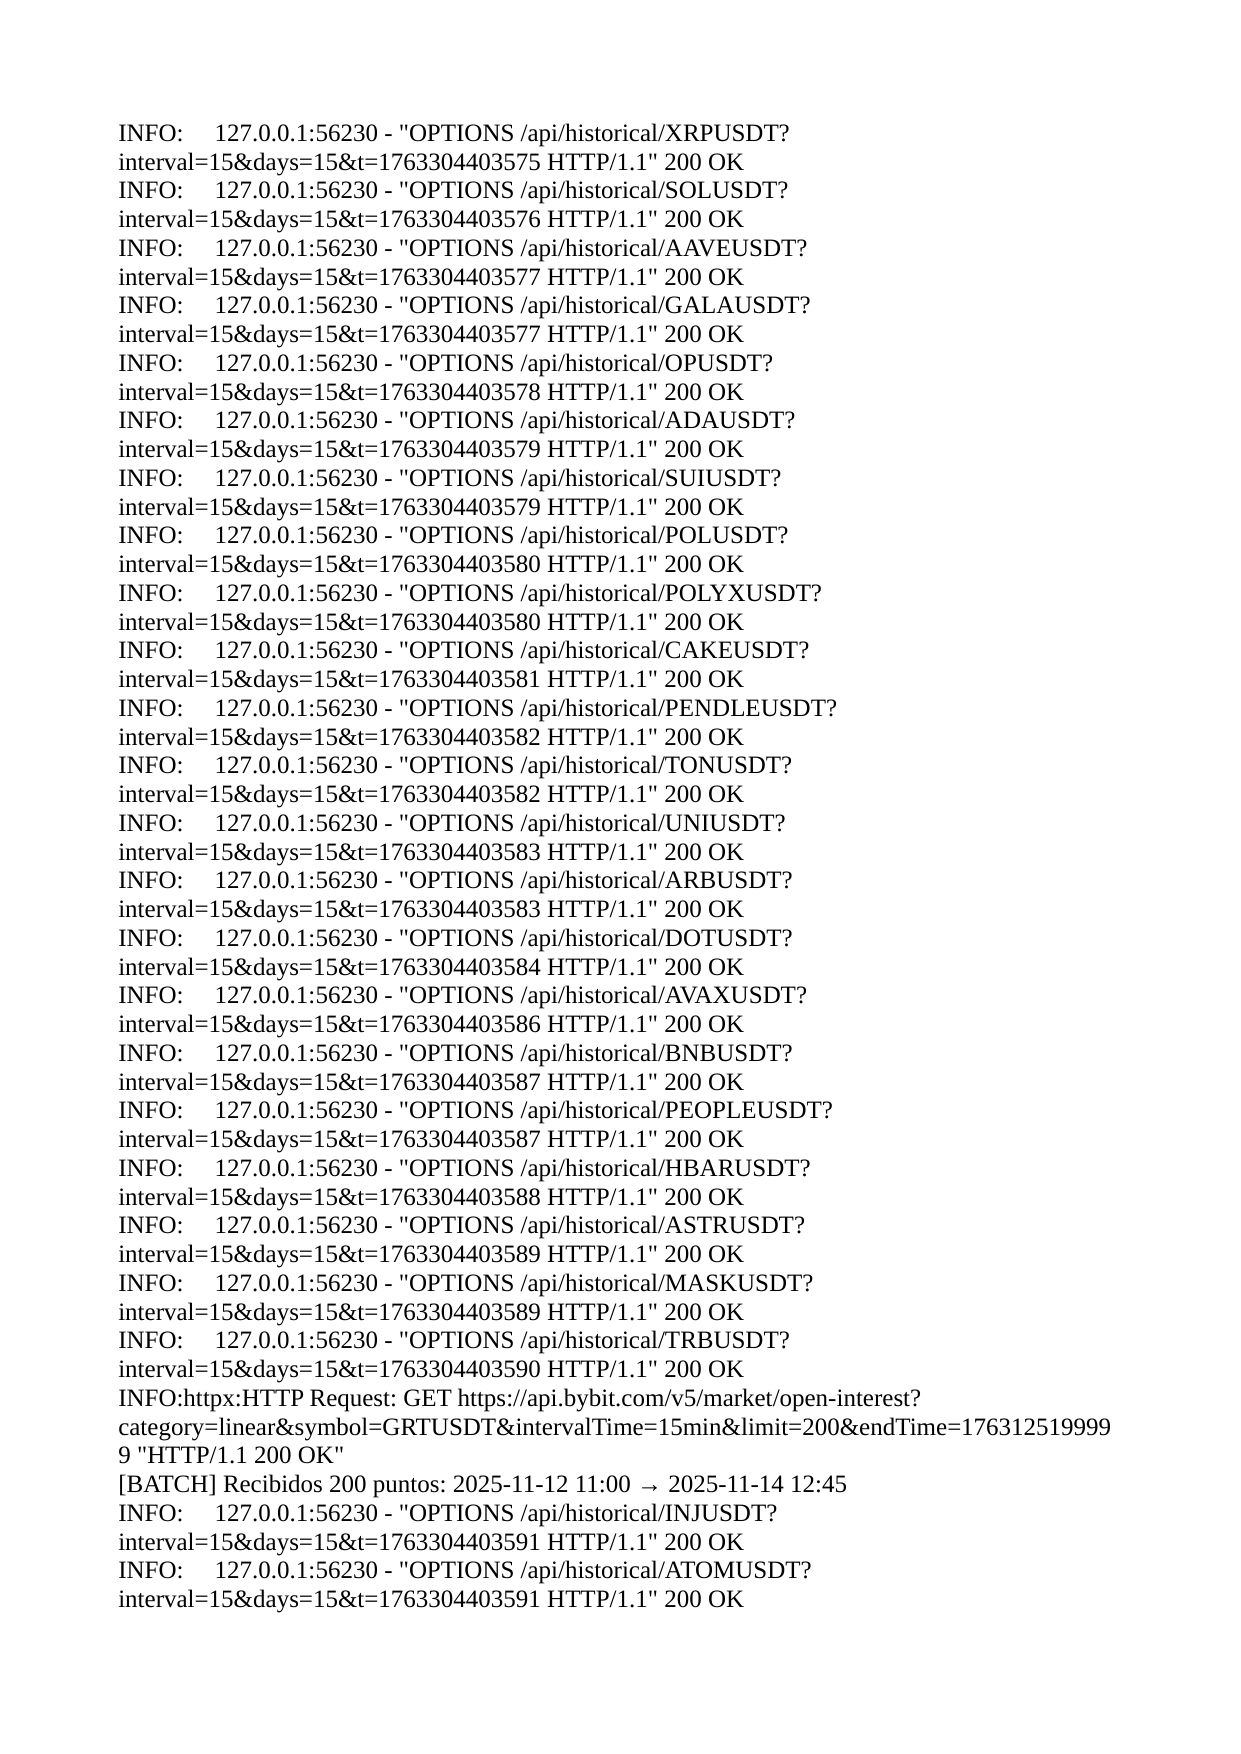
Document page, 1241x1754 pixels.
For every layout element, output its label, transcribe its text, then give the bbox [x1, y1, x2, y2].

text INFO: 127.0.0.1:56230 - "OPTIONS /api/historical/TRBUSDT?interval=15&days=15&t=1763304403590 HTTP/1.1" 200 OK [118, 1326, 1122, 1383]
text INFO: 127.0.0.1:56230 - "OPTIONS /api/historical/OPUSDT?interval=15&days=15&t=1763304403578 HTTP/1.1" 200 OK [118, 348, 1122, 406]
text INFO: 127.0.0.1:56230 - "OPTIONS /api/historical/SUIUSDT?interval=15&days=15&t=1763304403579 HTTP/1.1" 200 OK [118, 463, 1122, 521]
text [BATCH] Recibidos 200 puntos: 2025-11-12 11:00 → 2025-11-14 12:45 [118, 1469, 1122, 1498]
text INFO: 127.0.0.1:56230 - "OPTIONS /api/historical/SOLUSDT?interval=15&days=15&t=1763304403576 HTTP/1.1" 200 OK [118, 176, 1122, 233]
text INFO: 127.0.0.1:56230 - "OPTIONS /api/historical/DOTUSDT?interval=15&days=15&t=1763304403584 HTTP/1.1" 200 OK [118, 923, 1122, 981]
text INFO: 127.0.0.1:56230 - "OPTIONS /api/historical/ADAUSDT?interval=15&days=15&t=1763304403579 HTTP/1.1" 200 OK [118, 406, 1122, 463]
text INFO: 127.0.0.1:56230 - "OPTIONS /api/historical/HBARUSDT?interval=15&days=15&t=1763304403588 HTTP/1.1" 200 OK [118, 1153, 1122, 1211]
text INFO: 127.0.0.1:56230 - "OPTIONS /api/historical/CAKEUSDT?interval=15&days=15&t=1763304403581 HTTP/1.1" 200 OK [118, 636, 1122, 693]
text INFO: 127.0.0.1:56230 - "OPTIONS /api/historical/POLYXUSDT?interval=15&days=15&t=1763304403580 HTTP/1.1" 200 OK [118, 578, 1122, 636]
text INFO: 127.0.0.1:56230 - "OPTIONS /api/historical/TONUSDT?interval=15&days=15&t=1763304403582 HTTP/1.1" 200 OK [118, 751, 1122, 808]
text INFO: 127.0.0.1:56230 - "OPTIONS /api/historical/UNIUSDT?interval=15&days=15&t=1763304403583 HTTP/1.1" 200 OK [118, 808, 1122, 866]
text INFO: 127.0.0.1:56230 - "OPTIONS /api/historical/XRPUSDT?interval=15&days=15&t=1763304403575 HTTP/1.1" 200 OK [118, 118, 1122, 176]
text INFO: 127.0.0.1:56230 - "OPTIONS /api/historical/PENDLEUSDT?interval=15&days=15&t=1763304403582 HTTP/1.1" 200 OK [118, 693, 1122, 751]
text INFO: 127.0.0.1:56230 - "OPTIONS /api/historical/AAVEUSDT?interval=15&days=15&t=1763304403577 HTTP/1.1" 200 OK [118, 233, 1122, 291]
text INFO: 127.0.0.1:56230 - "OPTIONS /api/historical/PEOPLEUSDT?interval=15&days=15&t=1763304403587 HTTP/1.1" 200 OK [118, 1096, 1122, 1153]
text INFO: 127.0.0.1:56230 - "OPTIONS /api/historical/BNBUSDT?interval=15&days=15&t=1763304403587 HTTP/1.1" 200 OK [118, 1038, 1122, 1096]
text INFO: 127.0.0.1:56230 - "OPTIONS /api/historical/AVAXUSDT?interval=15&days=15&t=1763304403586 HTTP/1.1" 200 OK [118, 981, 1122, 1038]
text INFO: 127.0.0.1:56230 - "OPTIONS /api/historical/ARBUSDT?interval=15&days=15&t=1763304403583 HTTP/1.1" 200 OK [118, 866, 1122, 923]
text INFO: 127.0.0.1:56230 - "OPTIONS /api/historical/ASTRUSDT?interval=15&days=15&t=1763304403589 HTTP/1.1" 200 OK [118, 1211, 1122, 1268]
text INFO: 127.0.0.1:56230 - "OPTIONS /api/historical/INJUSDT?interval=15&days=15&t=1763304403591 HTTP/1.1" 200 OK [118, 1498, 1122, 1556]
text INFO: 127.0.0.1:56230 - "OPTIONS /api/historical/ATOMUSDT?interval=15&days=15&t=1763304403591 HTTP/1.1" 200 OK [118, 1556, 1122, 1613]
text INFO: 127.0.0.1:56230 - "OPTIONS /api/historical/GALAUSDT?interval=15&days=15&t=1763304403577 HTTP/1.1" 200 OK [118, 291, 1122, 348]
text INFO: 127.0.0.1:56230 - "OPTIONS /api/historical/POLUSDT?interval=15&days=15&t=1763304403580 HTTP/1.1" 200 OK [118, 521, 1122, 578]
text INFO:httpx:HTTP Request: GET https://api.bybit.com/v5/market/open-interest?category=linear&symbol=GRTUSDT&intervalTime=15min&limit=200&endTime=1763125199999 "HTTP/1.1 200 OK" [118, 1383, 1122, 1469]
text INFO: 127.0.0.1:56230 - "OPTIONS /api/historical/MASKUSDT?interval=15&days=15&t=1763304403589 HTTP/1.1" 200 OK [118, 1268, 1122, 1326]
